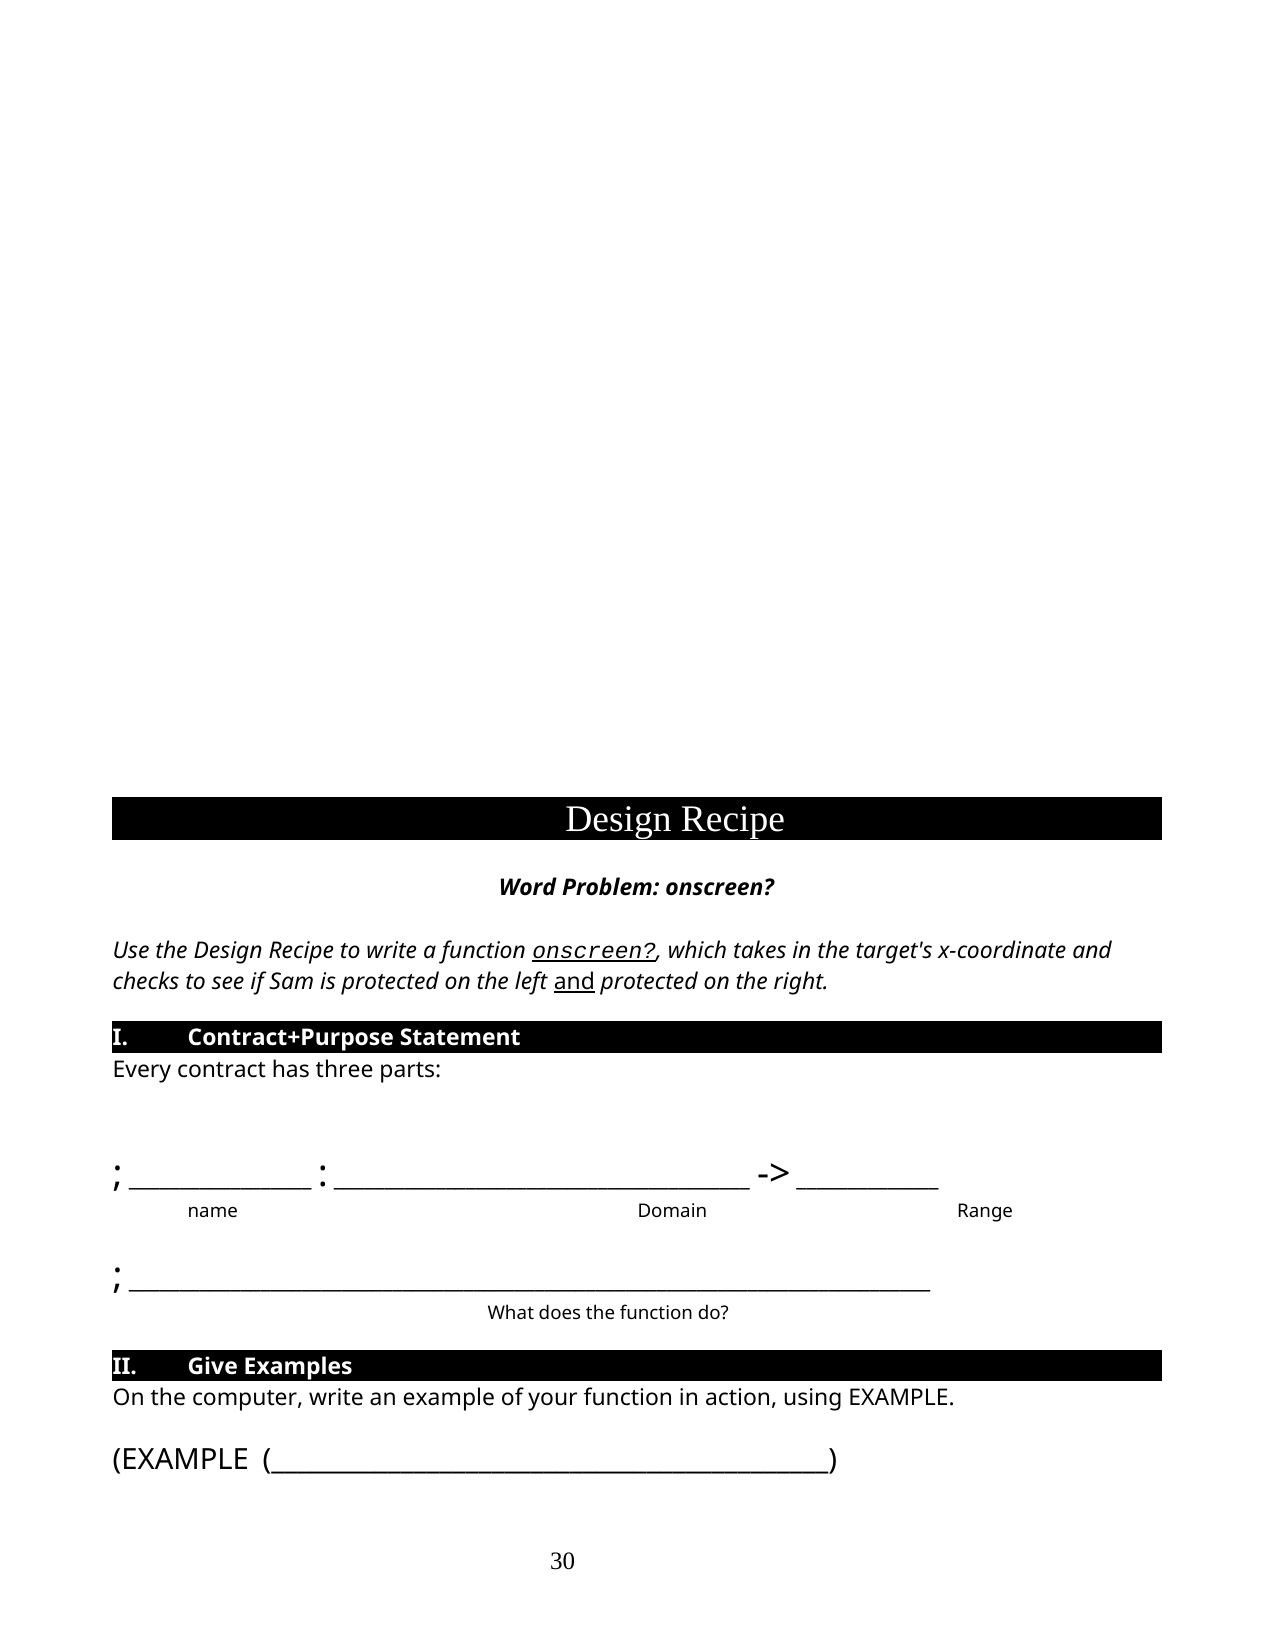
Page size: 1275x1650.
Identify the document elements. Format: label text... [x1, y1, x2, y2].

text Every contract has three parts: [112, 1053, 1162, 1084]
text What does the function do? [112, 1299, 1162, 1325]
text ; _______________________________________________________________________________ [112, 1248, 1162, 1299]
subtitle Contract+Purpose Statement [112, 1021, 1162, 1053]
text (EXAMPLE (___________________________________________) [112, 1438, 1162, 1478]
subtitle Design Recipe [112, 797, 1162, 840]
text Word Problem: onscreen? [112, 871, 1162, 902]
text name Domain Range [112, 1197, 1162, 1223]
text ; __________________ : _________________________________________ -> ______________ [112, 1146, 1162, 1197]
subtitle Give Examples [112, 1350, 1162, 1381]
text Use the Design Recipe to write a function onscreen?, which takes in the target's x-coordinate and checks to see if Sam is protected on the left and protected on the right. [112, 934, 1162, 996]
text On the computer, write an example of your function in action, using EXAMPLE. [112, 1381, 1162, 1412]
